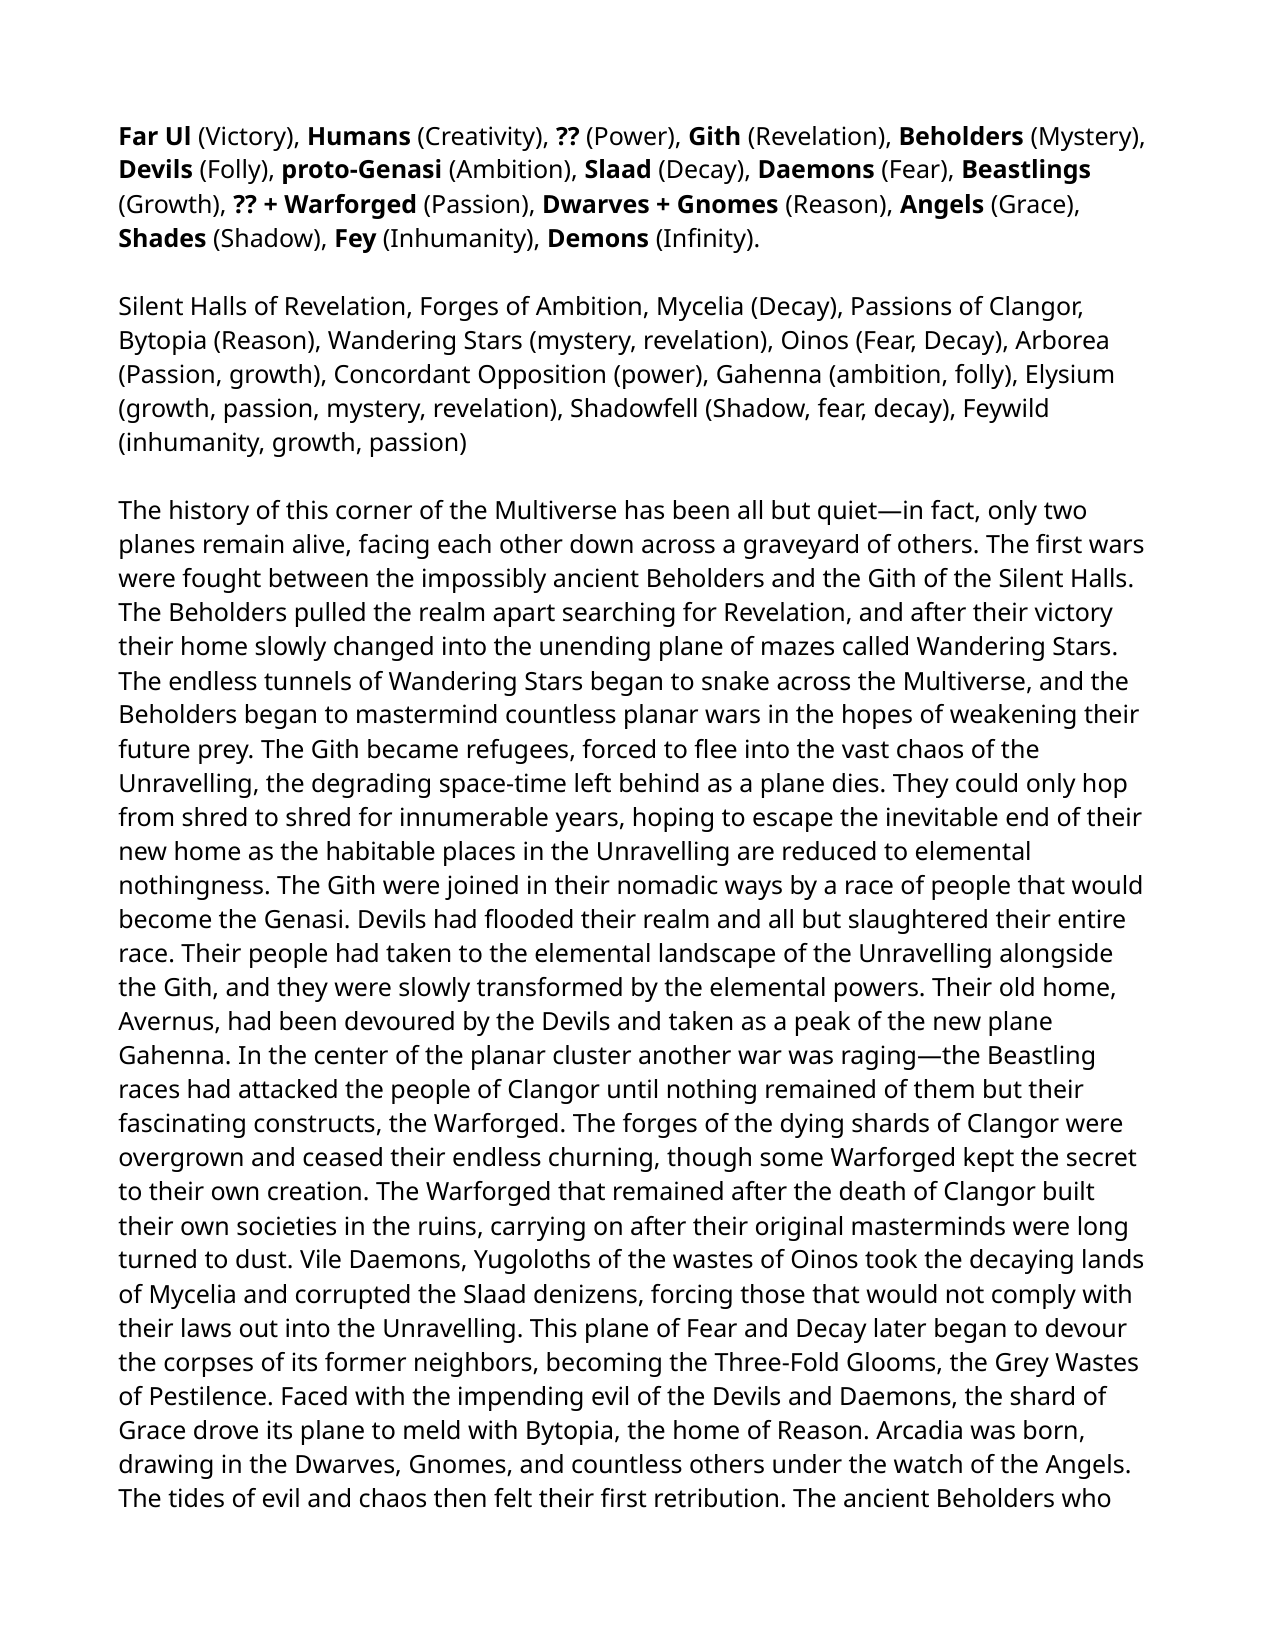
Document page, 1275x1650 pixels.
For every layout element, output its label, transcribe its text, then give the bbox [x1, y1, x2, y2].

text Far Ul (Victory), Humans (Creativity), ?? (Power), Gith (Revelation), Beholders (Mystery), Devils (Folly), proto-Genasi (Ambition), Slaad (Decay), Daemons (Fear), Beastlings (Growth), ?? + Warforged (Passion), Dwarves + Gnomes (Reason), Angels (Grace), Shades (Shadow), Fey (Inhumanity), Demons (Infinity). [118, 118, 1157, 254]
text Silent Halls of Revelation, Forges of Ambition, Mycelia (Decay), Passions of Clangor, Bytopia (Reason), Wandering Stars (mystery, revelation), Oinos (Fear, Decay), Arborea (Passion, growth), Concordant Opposition (power), Gahenna (ambition, folly), Elysium (growth, passion, mystery, revelation), Shadowfell (Shadow, fear, decay), Feywild (inhumanity, growth, passion) [118, 288, 1157, 459]
text The history of this corner of the Multiverse has been all but quiet—in fact, only two planes remain alive, facing each other down across a graveyard of others. The first wars were fought between the impossibly ancient Beholders and the Gith of the Silent Halls. The Beholders pulled the realm apart searching for Revelation, and after their victory their home slowly changed into the unending plane of mazes called Wandering Stars. The endless tunnels of Wandering Stars began to snake across the Multiverse, and the Beholders began to mastermind countless planar wars in the hopes of weakening their future prey. The Gith became refugees, forced to flee into the vast chaos of the Unravelling, the degrading space-time left behind as a plane dies. They could only hop from shred to shred for innumerable years, hoping to escape the inevitable end of their new home as the habitable places in the Unravelling are reduced to elemental nothingness. The Gith were joined in their nomadic ways by a race of people that would become the Genasi. Devils had flooded their realm and all but slaughtered their entire race. Their people had taken to the elemental landscape of the Unravelling alongside the Gith, and they were slowly transformed by the elemental powers. Their old home, Avernus, had been devoured by the Devils and taken as a peak of the new plane Gahenna. In the center of the planar cluster another war was raging—the Beastling races had attacked the people of Clangor until nothing remained of them but their fascinating constructs, the Warforged. The forges of the dying shards of Clangor were overgrown and ceased their endless churning, though some Warforged kept the secret to their own creation. The Warforged that remained after the death of Clangor built their own societies in the ruins, carrying on after their original masterminds were long turned to dust. Vile Daemons, Yugoloths of the wastes of Oinos took the decaying lands of Mycelia and corrupted the Slaad denizens, forcing those that would not comply with their laws out into the Unravelling. This plane of Fear and Decay later began to devour the corpses of its former neighbors, becoming the Three-Fold Glooms, the Grey Wastes of Pestilence. Faced with the impending evil of the Devils and Daemons, the shard of Grace drove its plane to meld with Bytopia, the home of Reason. Arcadia was born, drawing in the Dwarves, Gnomes, and countless others under the watch of the Angels. The tides of evil and chaos then felt their first retribution. The ancient Beholders who [118, 493, 1157, 1515]
